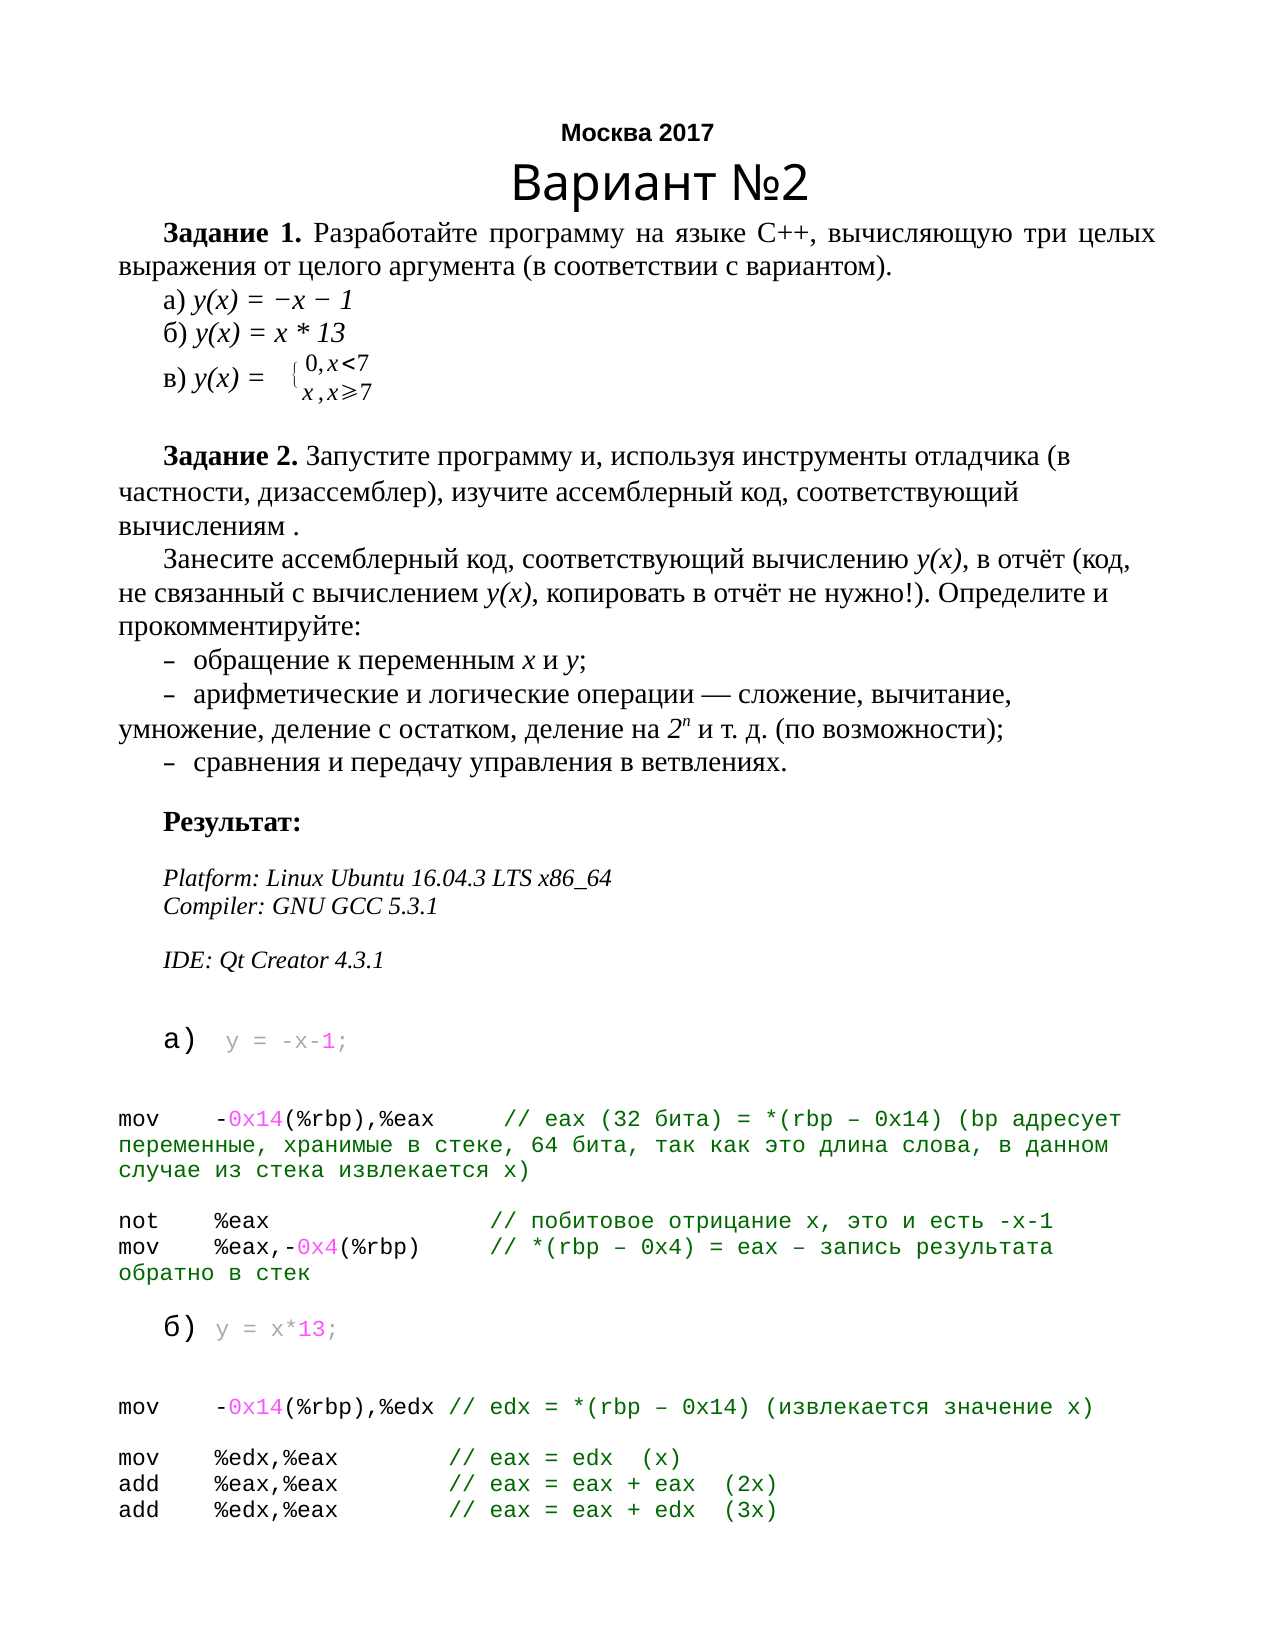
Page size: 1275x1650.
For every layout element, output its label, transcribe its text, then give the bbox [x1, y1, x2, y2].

text Platform: Linux Ubuntu 16.04.3 LTS x86_64 [118, 863, 1157, 891]
text Compiler: GNU GCC 5.3.1 [118, 891, 1157, 920]
text в) y(x) = [118, 349, 1157, 406]
text IDE: Qt Creator 4.3.1 [118, 945, 1157, 974]
list сравнения и передачу управления в ветвлениях. [118, 744, 1157, 779]
text mov -0x14(%rbp),%edx // edx = *(rbp – 0x14) (извлекается значение x) [118, 1396, 1157, 1422]
text Занесите ассемблерный код, соответствующий вычислению y(x), в отчёт (код, не связанный с вычислением y(x), копировать в отчёт не нужно!). Определите и прокомментируйте: [118, 541, 1157, 642]
text mov -0x14(%rbp),%eax // eax (32 бита) = *(rbp – 0x14) (bp адресует переменные, хранимые в стеке, 64 бита, так как это длина слова, в данном случае из стека извлекается x) [118, 1107, 1157, 1185]
text Москва 2017 [118, 118, 1157, 147]
text б) y(x) = x * 13 [118, 316, 1157, 349]
text а) y = -x-1; [118, 1024, 1157, 1057]
list обращение к переменным x и y; [118, 642, 1157, 676]
text Вариант №2 [118, 147, 1157, 215]
text add %edx,%eax // eax = eax + edx (3x) [118, 1498, 1157, 1524]
text not %eax // побитовое отрицание x, это и есть -x-1 [118, 1210, 1157, 1236]
text add %eax,%eax // eax = eax + eax (2x) [118, 1472, 1157, 1498]
text Результат: [118, 804, 1157, 838]
text б) y = x*13; [118, 1313, 1157, 1346]
text mov %eax,-0x4(%rbp) // *(rbp – 0x4) = eax – запись результата обратно в стек [118, 1236, 1157, 1288]
text а) y(x) = −x − 1 [118, 282, 1157, 316]
text mov %edx,%eax // eax = edx (x) [118, 1447, 1157, 1472]
list арифметические и логические операции — сложение, вычитание, умножение, деление с остатком, деление на 2n и т. д. (по возможности); [118, 676, 1157, 744]
text Задание 2. Запустите программу и, используя инструменты отладчика (в частности, дизассемблер), изучите ассемблерный код, соответствующий вычислениям . [118, 434, 1157, 541]
text Задание 1. Разработайте программу на языке C++, вычисляющую три целых выражения от целого аргумента (в соответствии с вариантом). [118, 215, 1157, 282]
